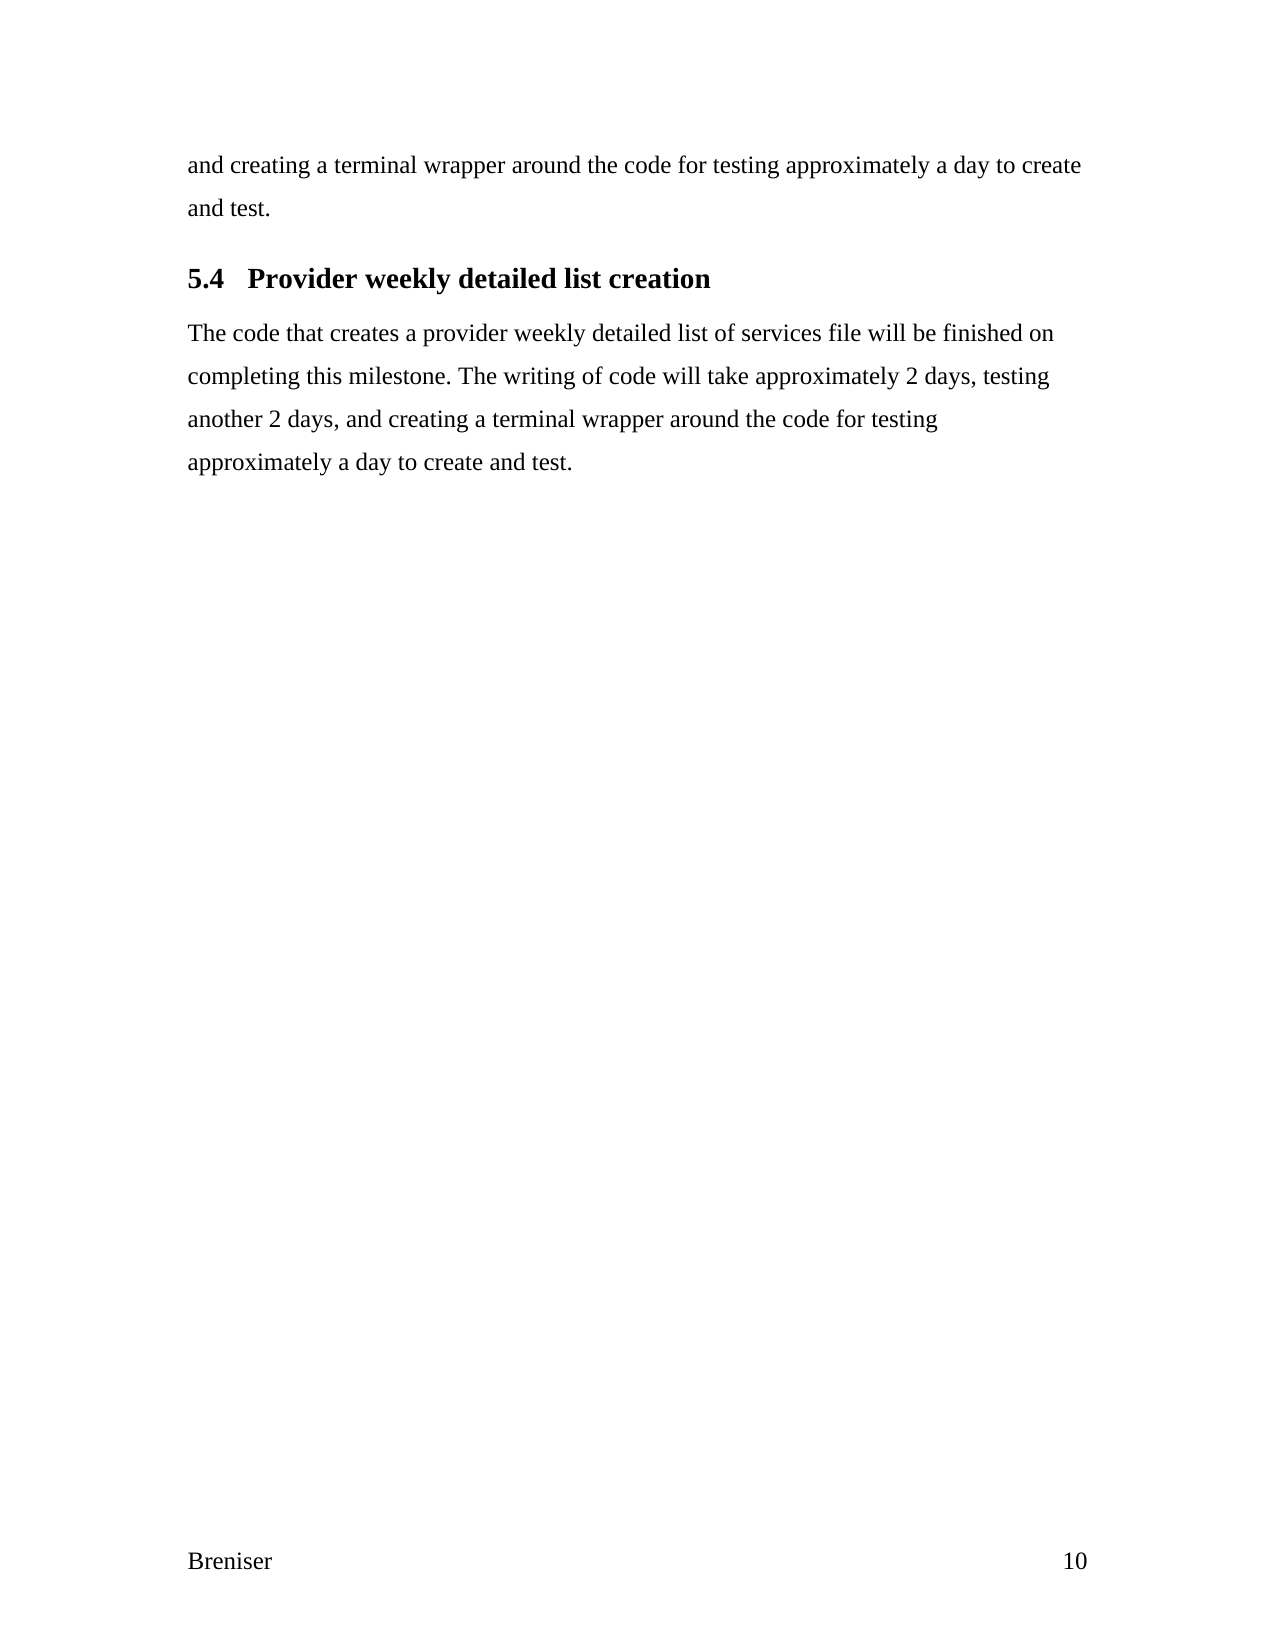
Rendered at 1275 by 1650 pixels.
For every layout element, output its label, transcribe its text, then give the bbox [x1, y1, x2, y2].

subtitle Provider weekly detailed list creation [187, 261, 1087, 295]
text The code that creates a provider weekly detailed list of services file will be finished on completing this milestone. The writing of code will take approximately 2 days, testing another 2 days, and creating a terminal wrapper around the code for testing approximately a day to create and test. [187, 318, 1087, 476]
text and creating a terminal wrapper around the code for testing approximately a day to create and test. [187, 150, 1087, 222]
